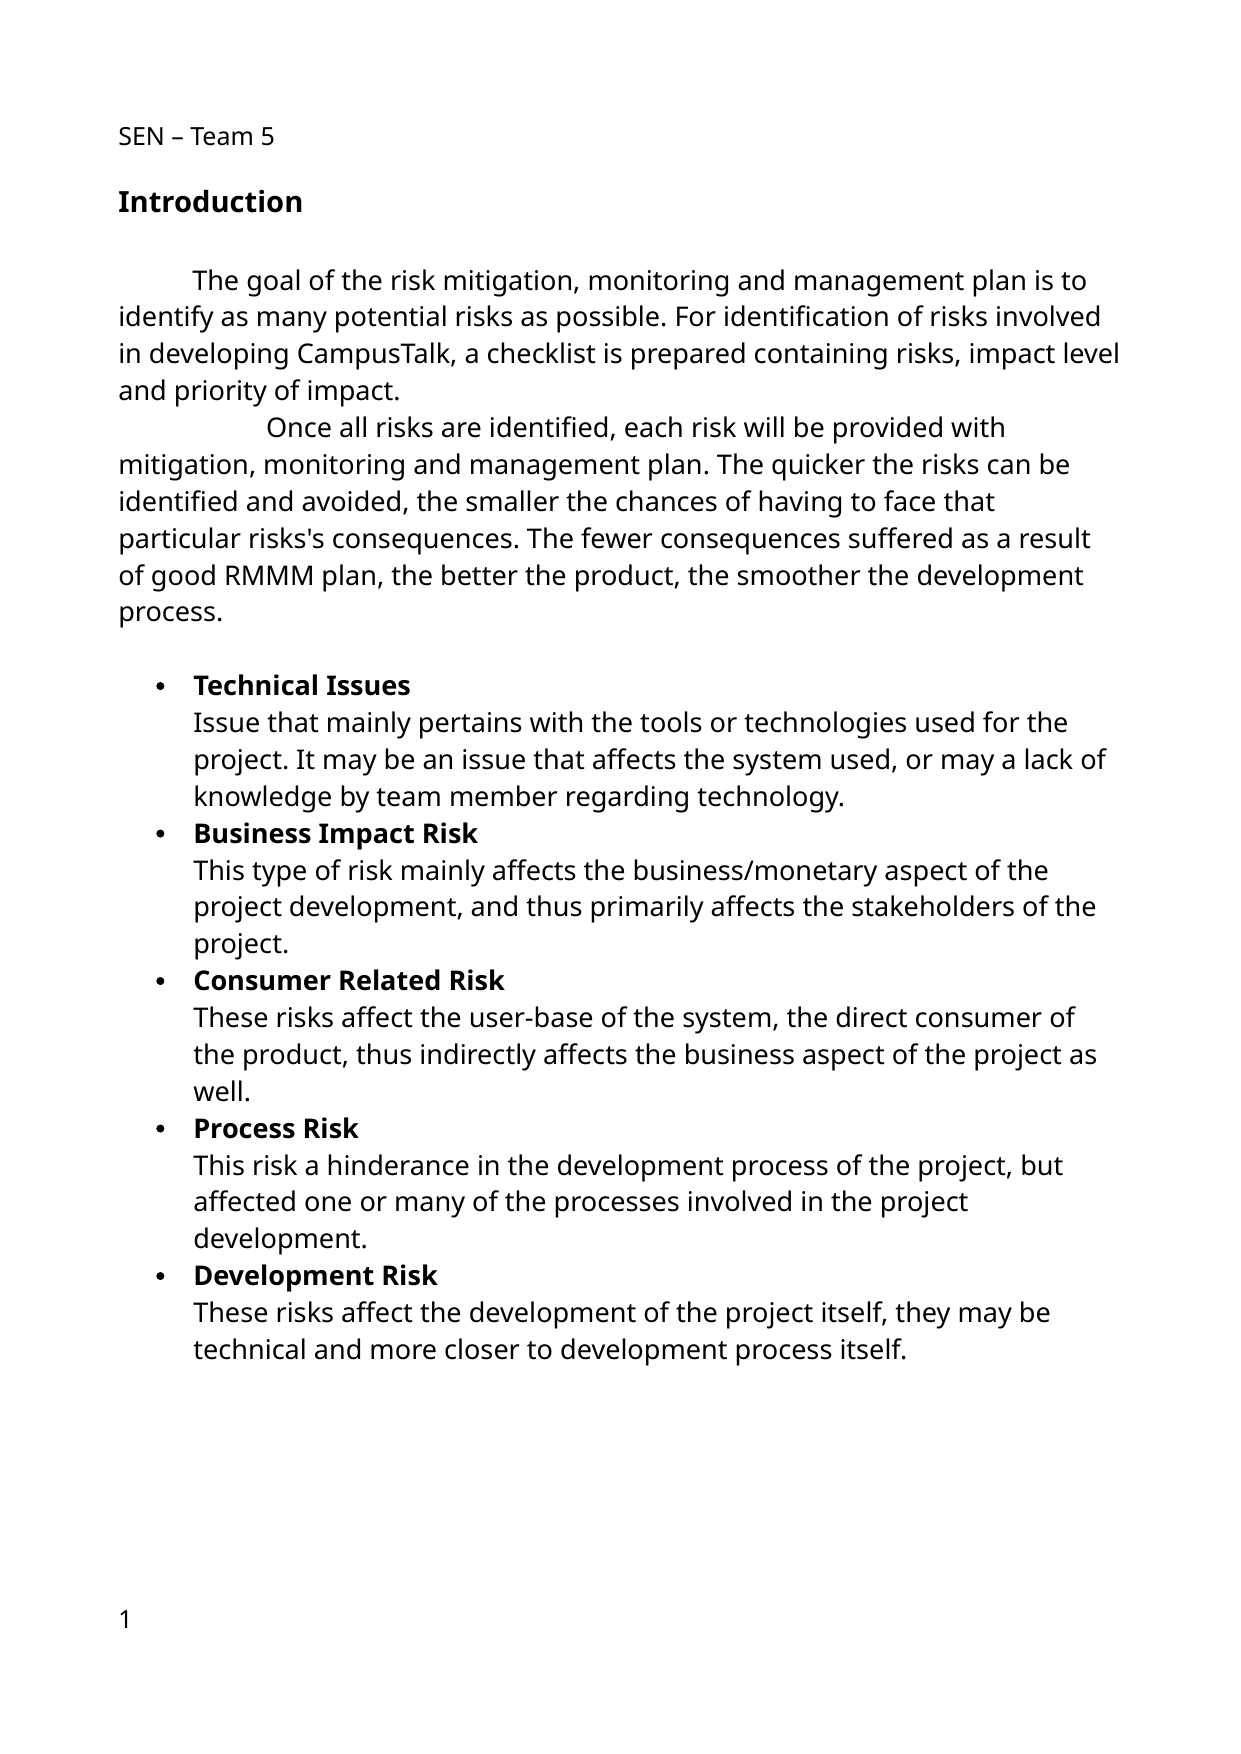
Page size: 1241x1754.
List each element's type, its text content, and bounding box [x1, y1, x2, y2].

list This type of risk mainly affects the business/monetary aspect of the project development, and thus primarily affects the stakeholders of the project. [156, 851, 1122, 962]
list Technical Issues [156, 667, 1122, 703]
text Introduction [118, 182, 1122, 221]
list Issue that mainly pertains with the tools or technologies used for the project. It may be an issue that affects the system used, or may a lack of knowledge by team member regarding technology. [156, 703, 1122, 814]
list Business Impact Risk [156, 814, 1122, 851]
text Once all risks are identified, each risk will be provided with mitigation, monitoring and management plan. The quicker the risks can be identified and avoided, the smaller the chances of having to face that particular risks's consequences. The fewer consequences suffered as a result of good RMMM plan, the better the product, the smoother the development process. [118, 408, 1122, 630]
list These risks affect the development of the project itself, they may be technical and more closer to development process itself. [156, 1293, 1122, 1367]
list Process Risk [156, 1109, 1122, 1146]
list This risk a hinderance in the development process of the project, but affected one or many of the processes involved in the project development. [156, 1146, 1122, 1257]
list These risks affect the user-base of the system, the direct consumer of the product, thus indirectly affects the business aspect of the project as well. [156, 998, 1122, 1109]
text The goal of the risk mitigation, monitoring and management plan is to identify as many potential risks as possible. For identification of risks involved in developing CampusTalk, a checklist is prepared containing risks, impact level and priority of impact. [118, 261, 1122, 408]
list Development Risk [156, 1257, 1122, 1293]
list Consumer Related Risk [156, 962, 1122, 998]
